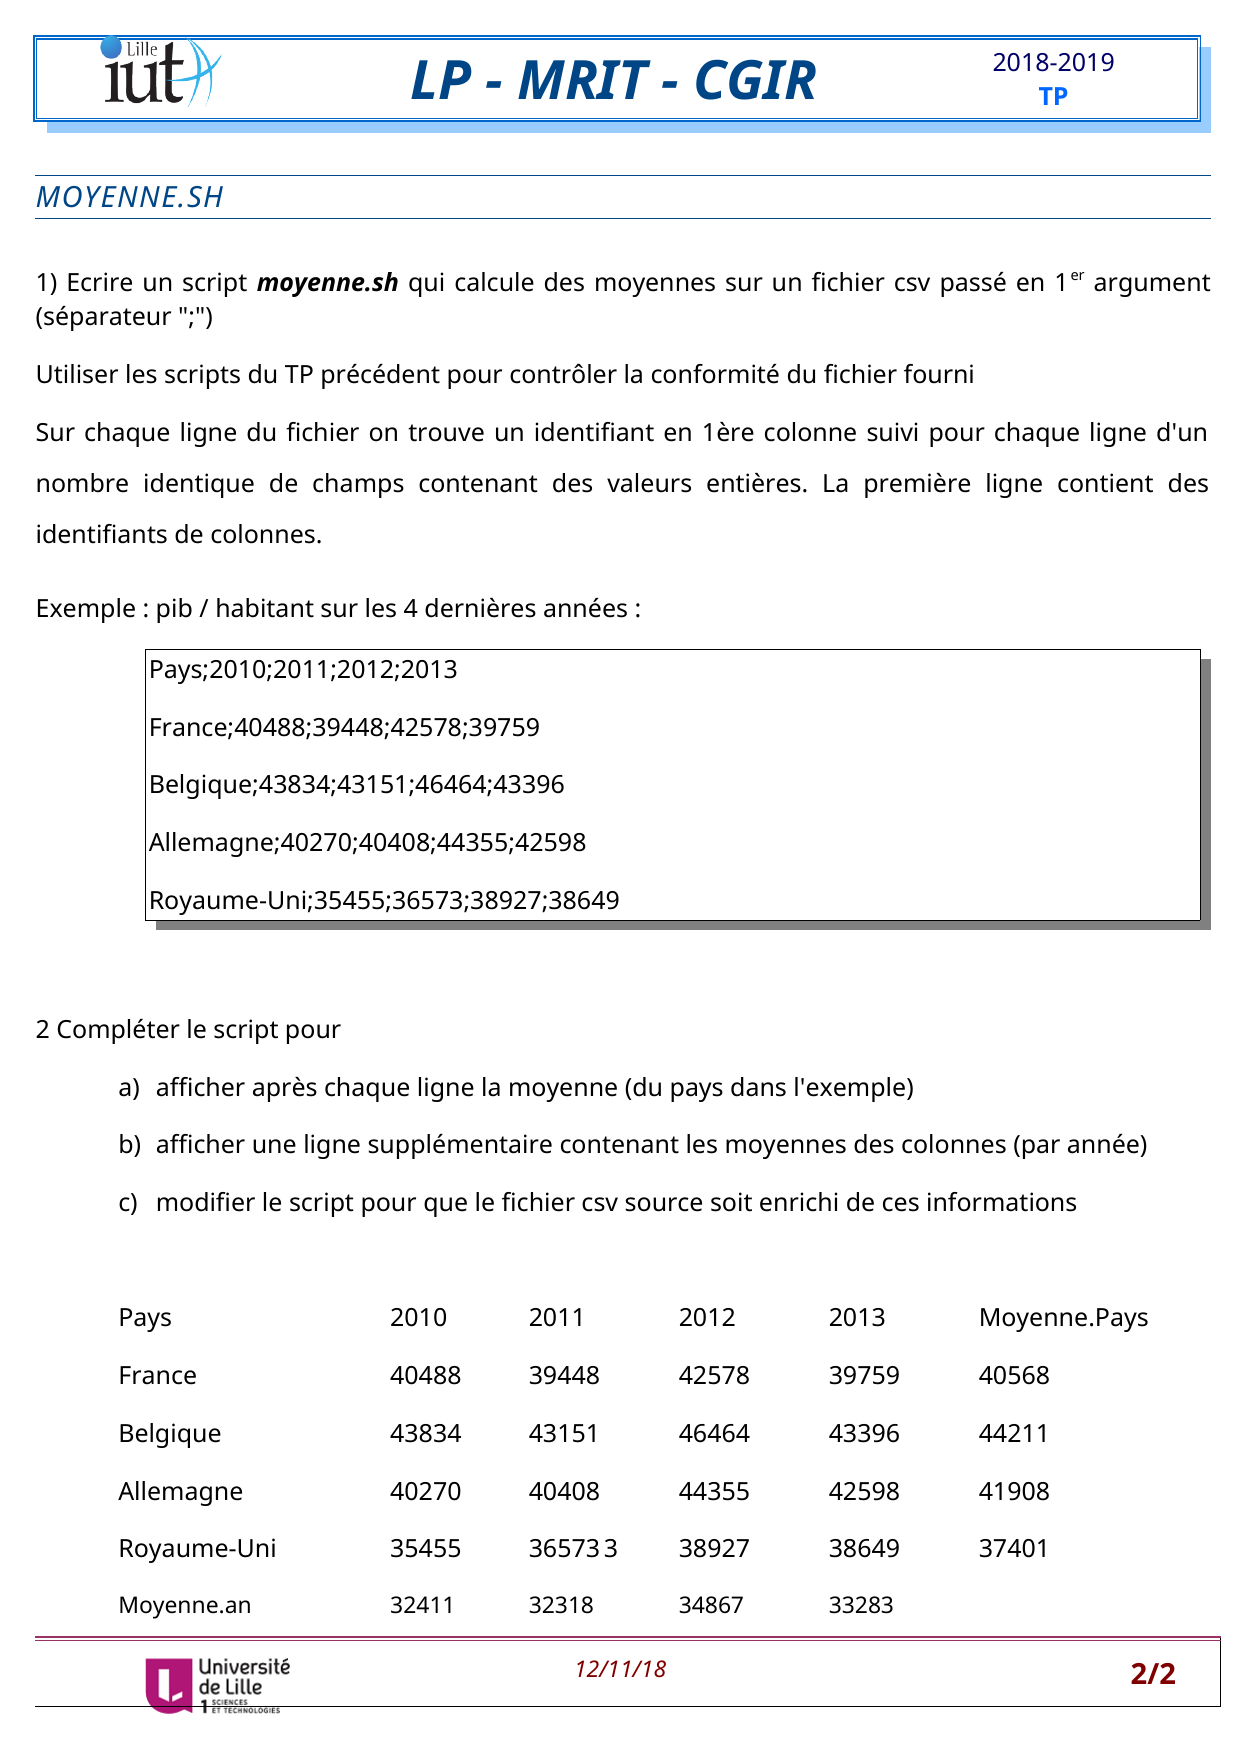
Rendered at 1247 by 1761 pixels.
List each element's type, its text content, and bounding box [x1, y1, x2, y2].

picture [123, 1707, 312, 1737]
text Royaume-Uni;35455;36573;38927;38649 [146, 879, 1200, 919]
picture [100, 35, 222, 108]
text Allemagne 40270 40408 44355 42598 41908 [118, 1473, 1211, 1507]
text Pays 2010 2011 2012 2013 Moyenne.Pays [118, 1300, 1211, 1334]
text Sur chaque ligne du fichier on trouve un identifiant en 1ère colonne suivi pour chaque ligne d'un nombre identique de champs contenant des valeurs entières. La première ligne contient des identifiants de colonnes. [35, 414, 1211, 550]
text Royaume-Uni 35455 36573 3 38927 38649 37401 [118, 1531, 1211, 1565]
text France;40488;39448;42578;39759 [146, 706, 1200, 743]
picture [123, 1641, 312, 1706]
list afficher après chaque ligne la moyenne (du pays dans l'exemple) [118, 1069, 1211, 1103]
text France 40488 39448 42578 39759 40568 [118, 1358, 1211, 1392]
text Pays;2010;2011;2012;2013 [146, 650, 1200, 686]
list modifier le script pour que le fichier csv source soit enrichi de ces informations [118, 1185, 1211, 1219]
text Exemple : pib / habitant sur les 4 dernières années : [35, 591, 1211, 625]
text Utiliser les scripts du TP précédent pour contrôler la conformité du fichier fourni [35, 356, 1211, 391]
subtitle MOYENNE.sh [35, 176, 1211, 218]
text Belgique;43834;43151;46464;43396 [146, 764, 1200, 801]
list afficher une ligne supplémentaire contenant les moyennes des colonnes (par année) [118, 1127, 1211, 1161]
text Moyenne.an 32411 32318 34867 33283 [118, 1589, 1211, 1620]
text Allemagne;40270;40408;44355;42598 [146, 822, 1200, 859]
text 2 Compléter le script pour [35, 1012, 1211, 1046]
text 1) Ecrire un script moyenne.sh qui calcule des moyennes sur un fichier csv passé en 1er argument (séparateur ";") [35, 265, 1211, 333]
text Belgique 43834 43151 46464 43396 44211 [118, 1416, 1211, 1449]
